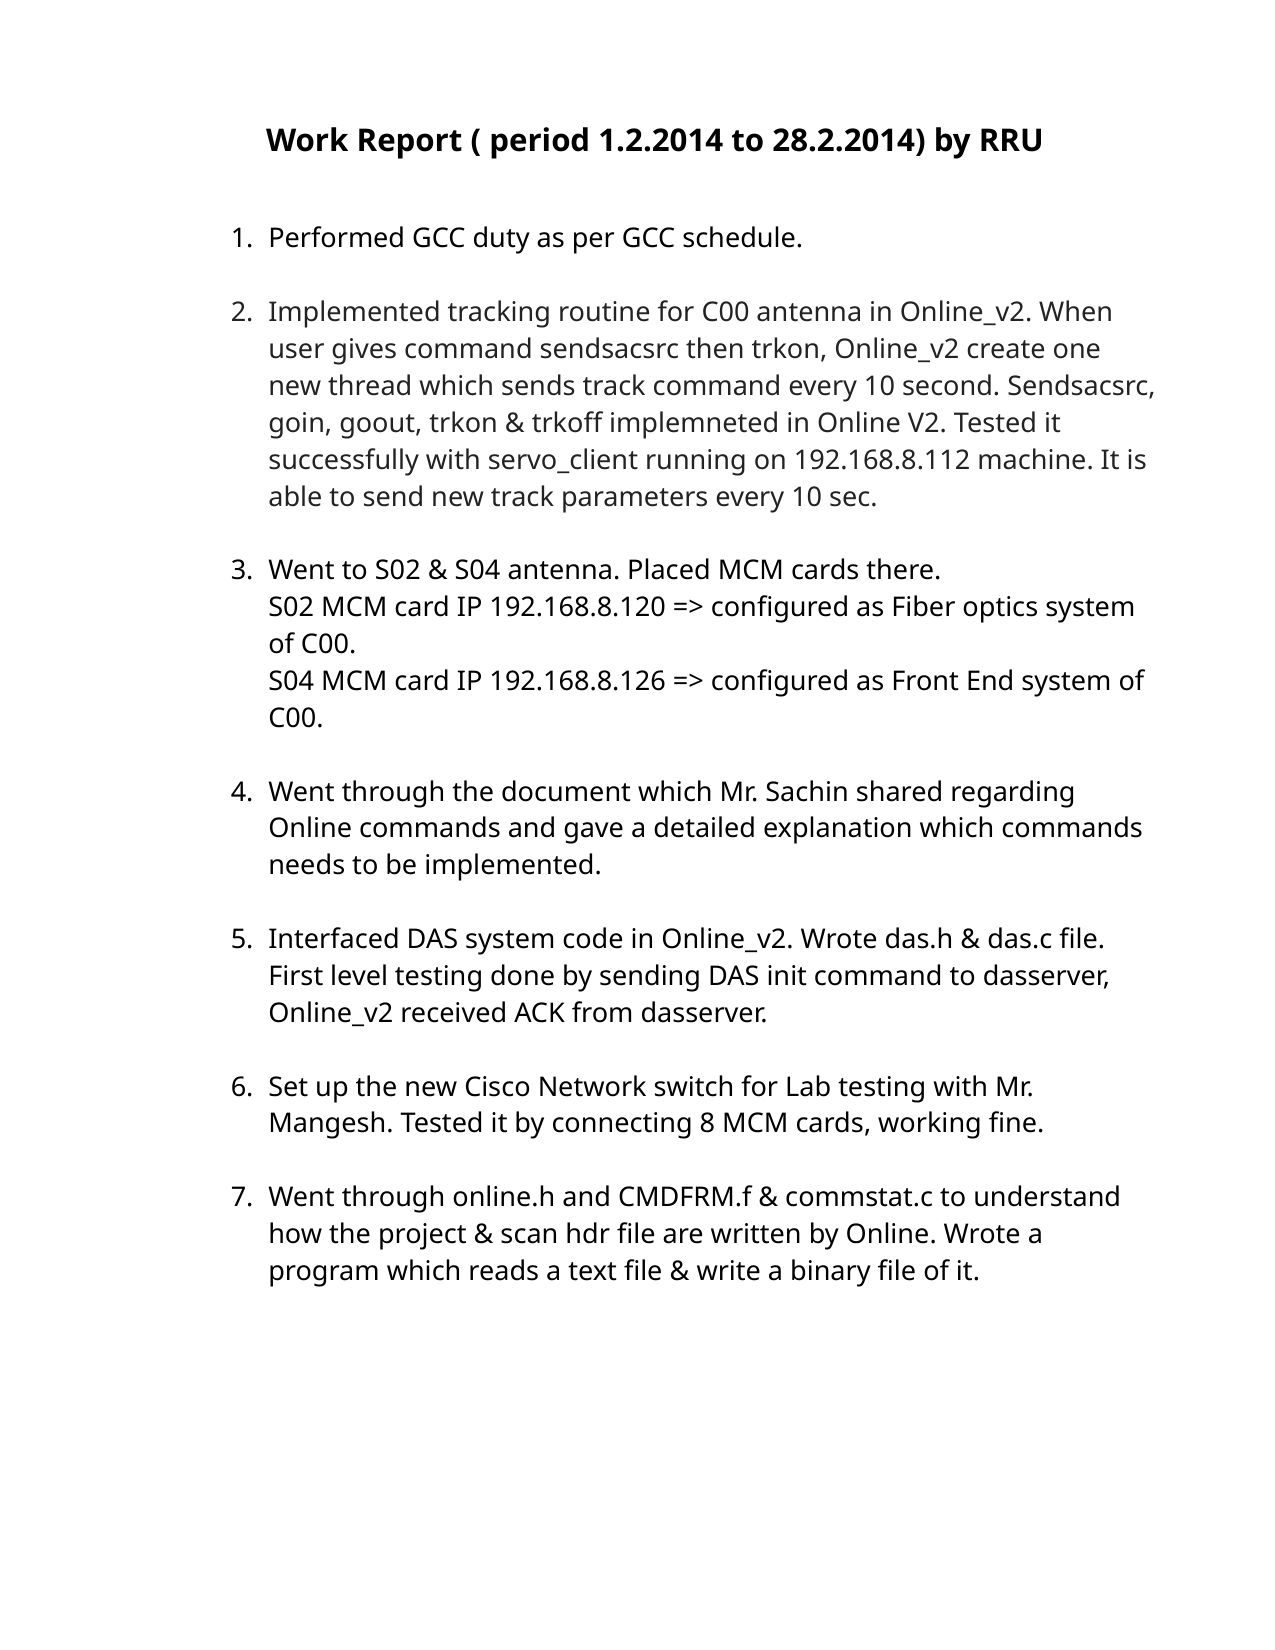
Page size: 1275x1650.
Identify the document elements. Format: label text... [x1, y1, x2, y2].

list Performed GCC duty as per GCC schedule. [231, 219, 1157, 256]
list Implemented tracking routine for C00 antenna in Online_v2. When user gives command sendsacsrc then trkon, Online_v2 create one new thread which sends track command every 10 second. Sendsacsrc, goin, goout, trkon & trkoff implemneted in Online V2. Tested it successfully with servo_client running on 192.168.8.112 machine. It is able to send new track parameters every 10 sec. [231, 293, 1157, 514]
list S02 MCM card IP 192.168.8.120 => configured as Fiber optics system of C00. [231, 588, 1157, 661]
list First level testing done by sending DAS init command to dasserver, Online_v2 received ACK from dasserver. [231, 956, 1157, 1030]
list S04 MCM card IP 192.168.8.126 => configured as Front End system of C00. [231, 661, 1157, 735]
list Interfaced DAS system code in Online_v2. Wrote das.h & das.c file. [231, 919, 1157, 956]
list Set up the new Cisco Network switch for Lab testing with Mr. Mangesh. Tested it by connecting 8 MCM cards, working fine. [231, 1067, 1157, 1141]
list Went through the document which Mr. Sachin shared regarding Online commands and gave a detailed explanation which commands needs to be implemented. [231, 772, 1157, 883]
text Work Report ( period 1.2.2014 to 28.2.2014) by RRU [118, 118, 1157, 161]
list Went through online.h and CMDFRM.f & commstat.c to understand how the project & scan hdr file are written by Online. Wrote a program which reads a text file & write a binary file of it. [231, 1178, 1157, 1288]
list Went to S02 & S04 antenna. Placed MCM cards there. [231, 551, 1157, 588]
